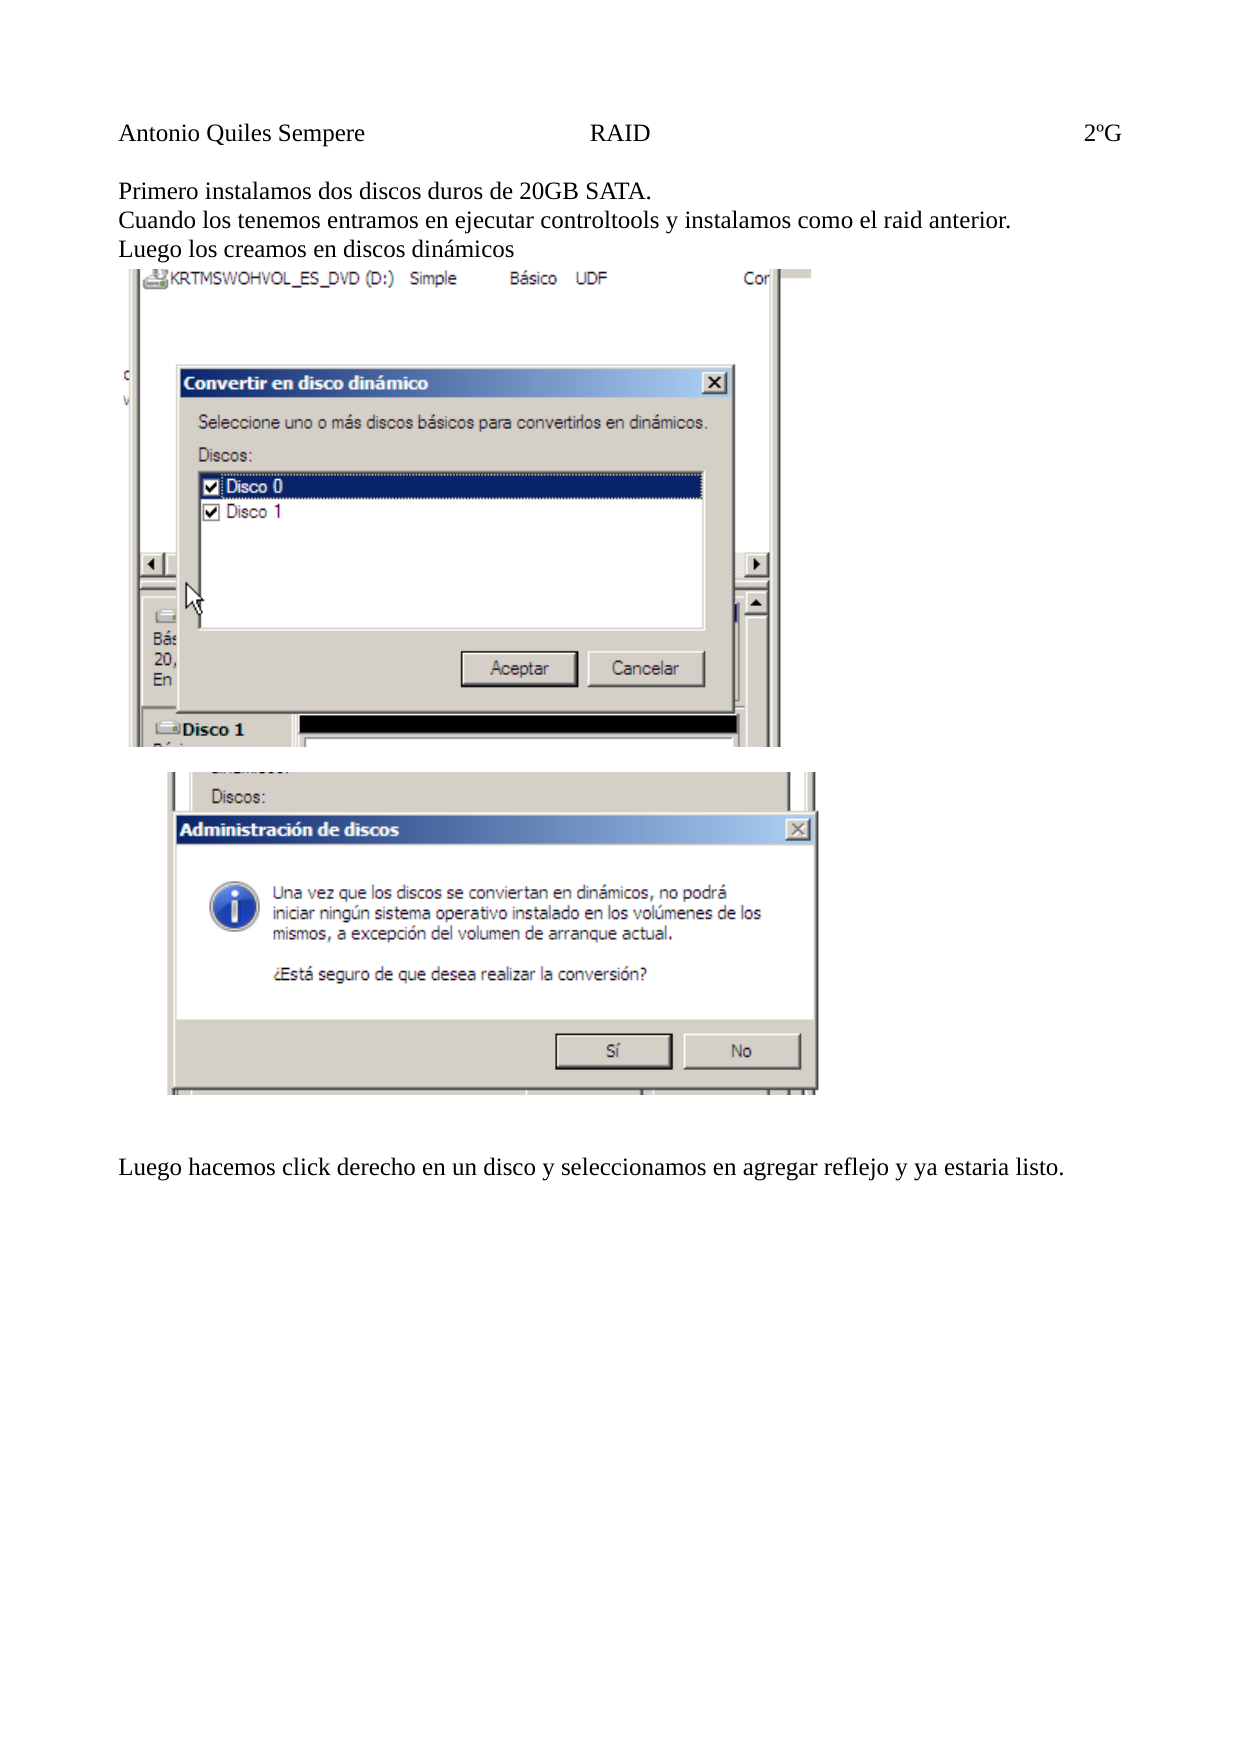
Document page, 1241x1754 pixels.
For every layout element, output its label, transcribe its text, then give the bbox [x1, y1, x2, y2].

text Luego hacemos click derecho en un disco y seleccionamos en agregar reflejo y ya estaria listo. [118, 1152, 1122, 1181]
text Luego los creamos en discos dinámicos [118, 234, 1122, 263]
text Cuando los tenemos entramos en ejecutar controltools y instalamos como el raid anterior. [118, 205, 1122, 234]
picture [123, 269, 812, 747]
text Primero instalamos dos discos duros de 20GB SATA. [118, 176, 1122, 205]
picture [166, 772, 838, 1095]
